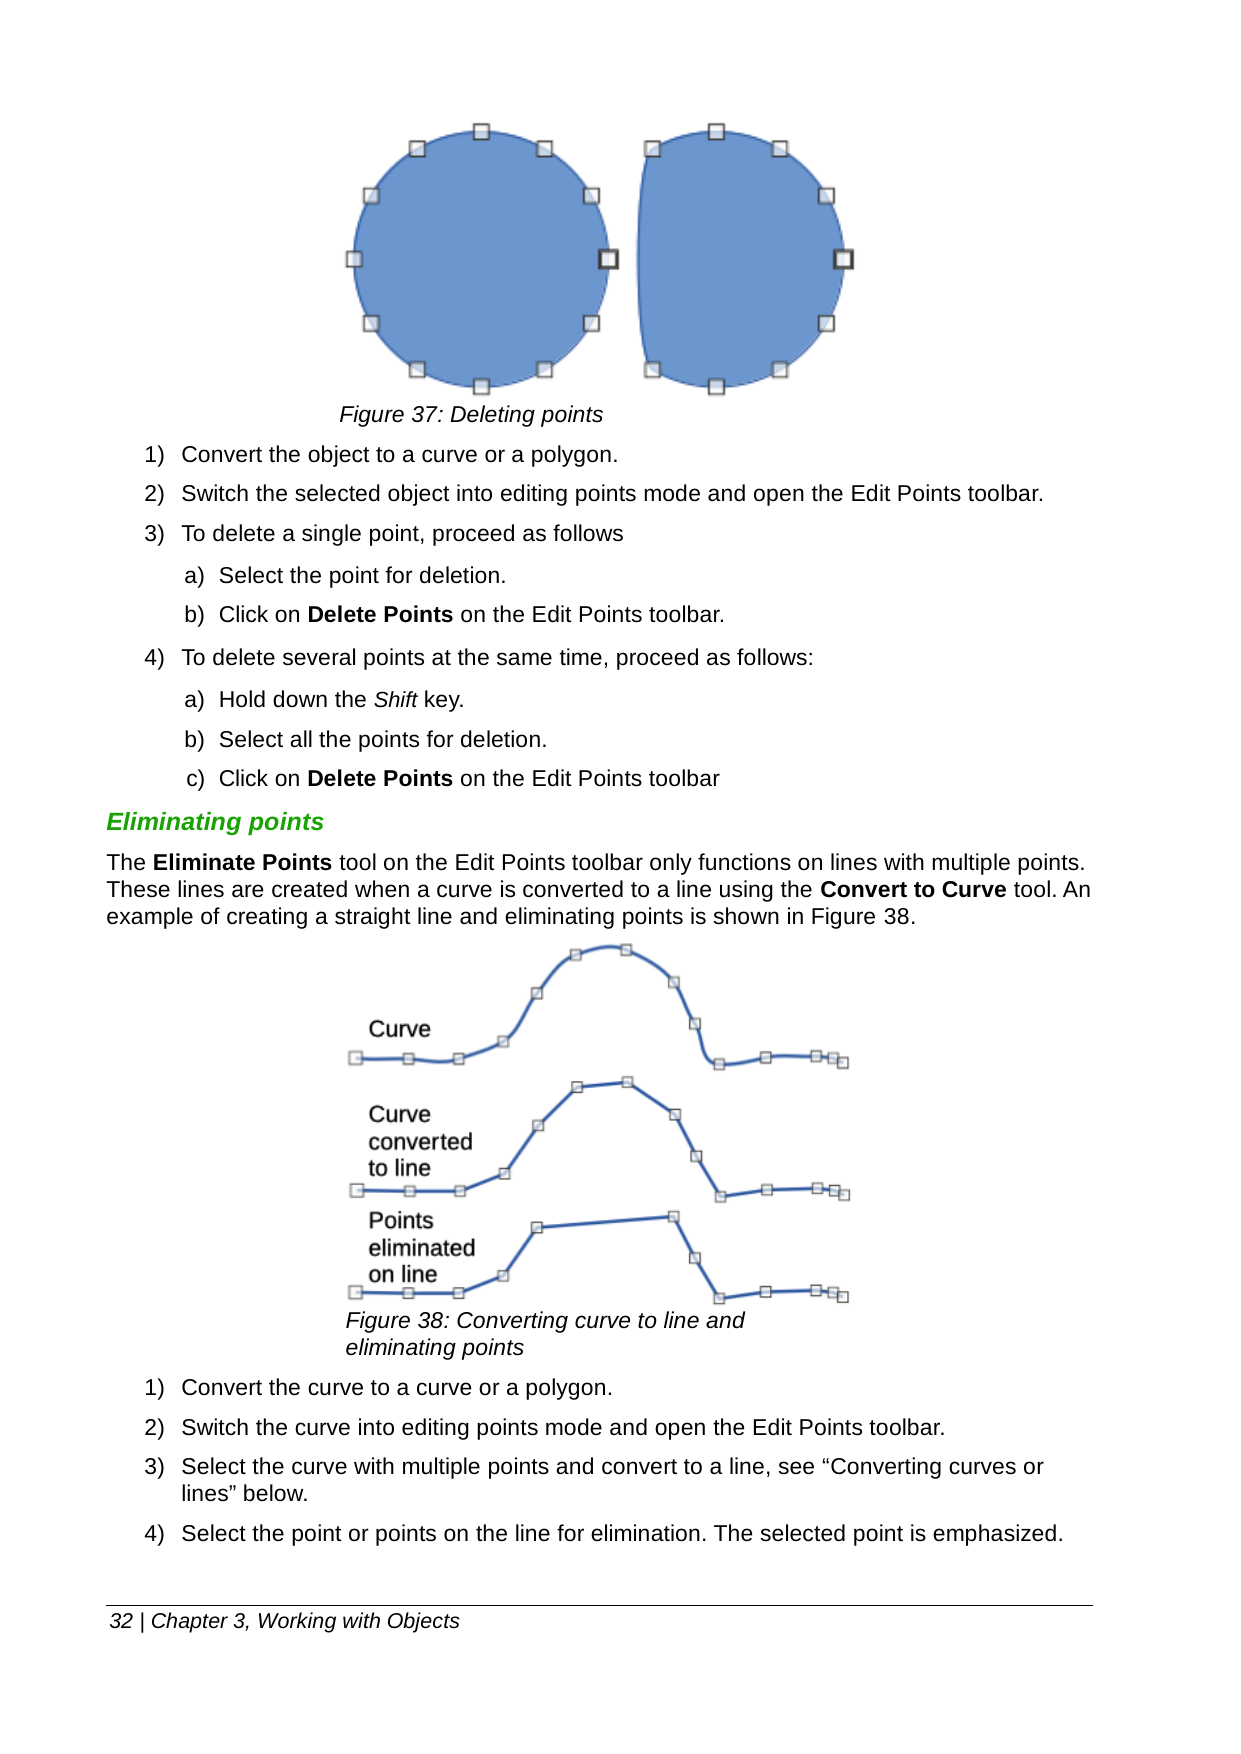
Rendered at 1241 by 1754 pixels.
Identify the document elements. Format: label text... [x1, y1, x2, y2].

list Switch the curve into editing points mode and open the Edit Points toolbar. [164, 1413, 1093, 1440]
subtitle Eliminating points [106, 807, 1093, 836]
list Select all the points for deletion. [181, 722, 1093, 755]
list Convert the curve to a curve or a polygon. [164, 1373, 1093, 1400]
list Select the point or points on the line for elimination. The selected point is emphasized. [164, 1519, 1093, 1546]
picture [345, 942, 854, 1307]
list Select the point for deletion. [181, 559, 1093, 592]
list To delete a single point, proceed as follows [164, 519, 1093, 546]
list Switch the selected object into editing points mode and open the Edit Points toolbar. [164, 479, 1093, 507]
text Figure 38: Converting curve to line and eliminating points [345, 1307, 854, 1361]
list To delete several points at the same time, proceed as follows: [164, 643, 1093, 670]
list Select the curve with multiple points and convert to a line, see “Converting curves or lines” below. [164, 1452, 1093, 1507]
picture [339, 118, 860, 401]
list Click on Delete Points on the Edit Points toolbar [183, 761, 1093, 794]
list Click on Delete Points on the Edit Points toolbar. [181, 598, 1093, 631]
text The Eliminate Points tool on the Edit Points toolbar only functions on lines with multiple points. These lines are created when a curve is converted to a line using the Convert to Curve tool. An example of creating a straight line and eliminating points is shown in Figure 38. [106, 848, 1093, 929]
list Convert the object to a curve or a polygon. [164, 440, 1093, 467]
text Figure 37: Deleting points [339, 401, 860, 427]
list Hold down the Shift key. [181, 683, 1093, 716]
